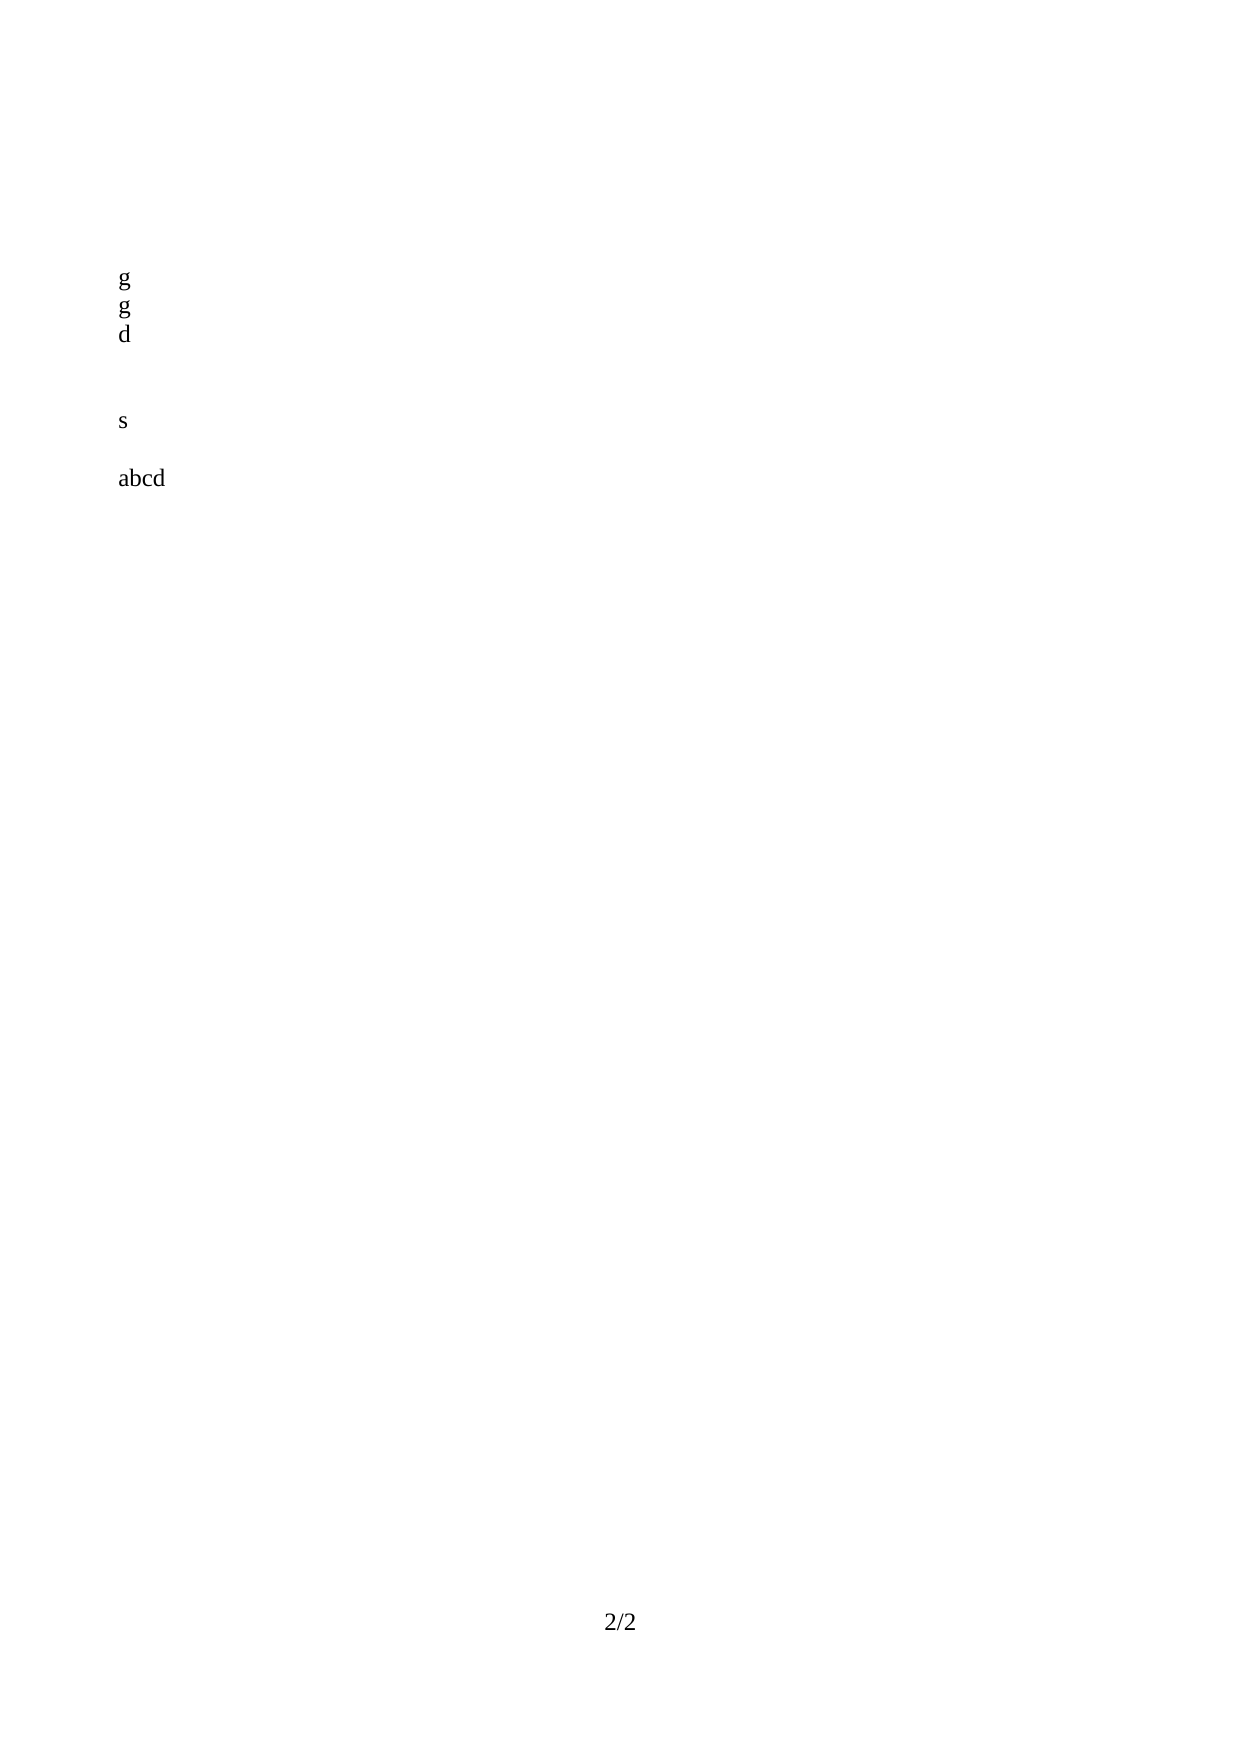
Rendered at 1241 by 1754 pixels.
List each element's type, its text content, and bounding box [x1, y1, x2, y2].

text abcd [118, 463, 1122, 492]
text g [118, 262, 1122, 291]
text d [118, 319, 1122, 348]
text g [118, 291, 1122, 319]
text s [118, 406, 1122, 434]
